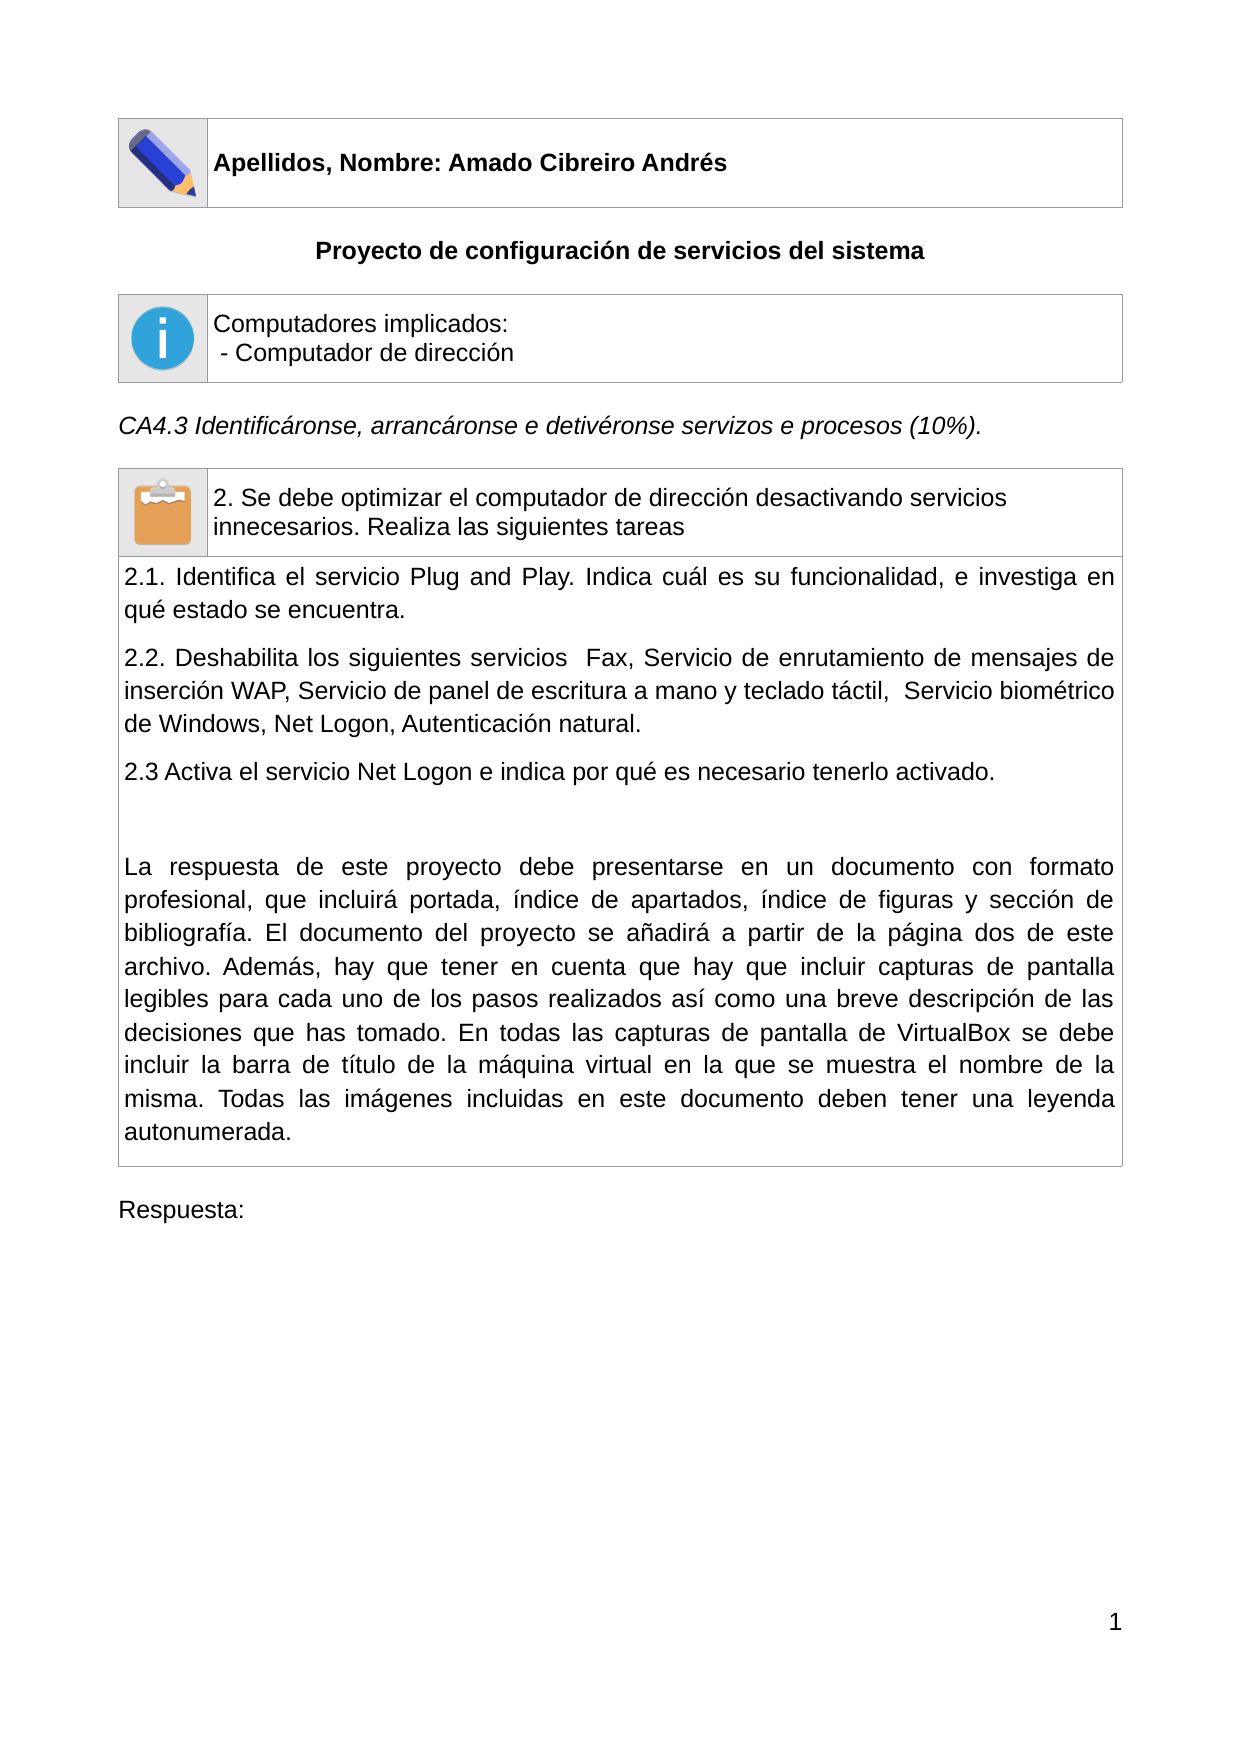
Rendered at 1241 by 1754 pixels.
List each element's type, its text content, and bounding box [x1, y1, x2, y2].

table_header 2. Se debe optimizar el computador de dirección desactivando servicios innecesarios. Realiza las siguientes tareas [208, 469, 1122, 556]
table_header Computadores implicados: - Computador de dirección [208, 295, 1122, 382]
table_header Apellidos, Nombre: Amado Cibreiro Andrés [208, 119, 1122, 207]
text CA4.3 Identificáronse, arrancáronse e detivéronse servizos e procesos (10%). [118, 411, 1122, 439]
table_header [119, 119, 207, 207]
table_header [119, 469, 207, 556]
table_header [119, 295, 207, 382]
text Respuesta: [118, 1195, 1122, 1223]
table_cell 2.1. Identifica el servicio Plug and Play. Indica cuál es su funcionalidad, e investiga en qué estado se encuentra. 2.2. Deshabilita los siguientes servicios Fax, Servicio de enrutamiento de mensajes de inserción WAP, Servicio de panel de escritura a mano y teclado táctil, Servicio biométrico de Windows, Net Logon, Autenticación natural. 2.3 Activa el servicio Net Logon e indica por qué es necesario tenerlo activado. La respuesta de este proyecto debe presentarse en un documento con formato profesional, que incluirá portada, índice de apartados, índice de figuras y sección de bibliografía. El documento del proyecto se añadirá a partir de la página dos de este archivo. Además, hay que tener en cuenta que hay que incluir capturas de pantalla legibles para cada uno de los pasos realizados así como una breve descripción de las decisiones que has tomado. En todas las capturas de pantalla de VirtualBox se debe incluir la barra de título de la máquina virtual en la que se muestra el nombre de la misma. Todas las imágenes incluidas en este documento deben tener una leyenda autonumerada. [119, 557, 1122, 1166]
text Proyecto de configuración de servicios del sistema [118, 236, 1122, 265]
